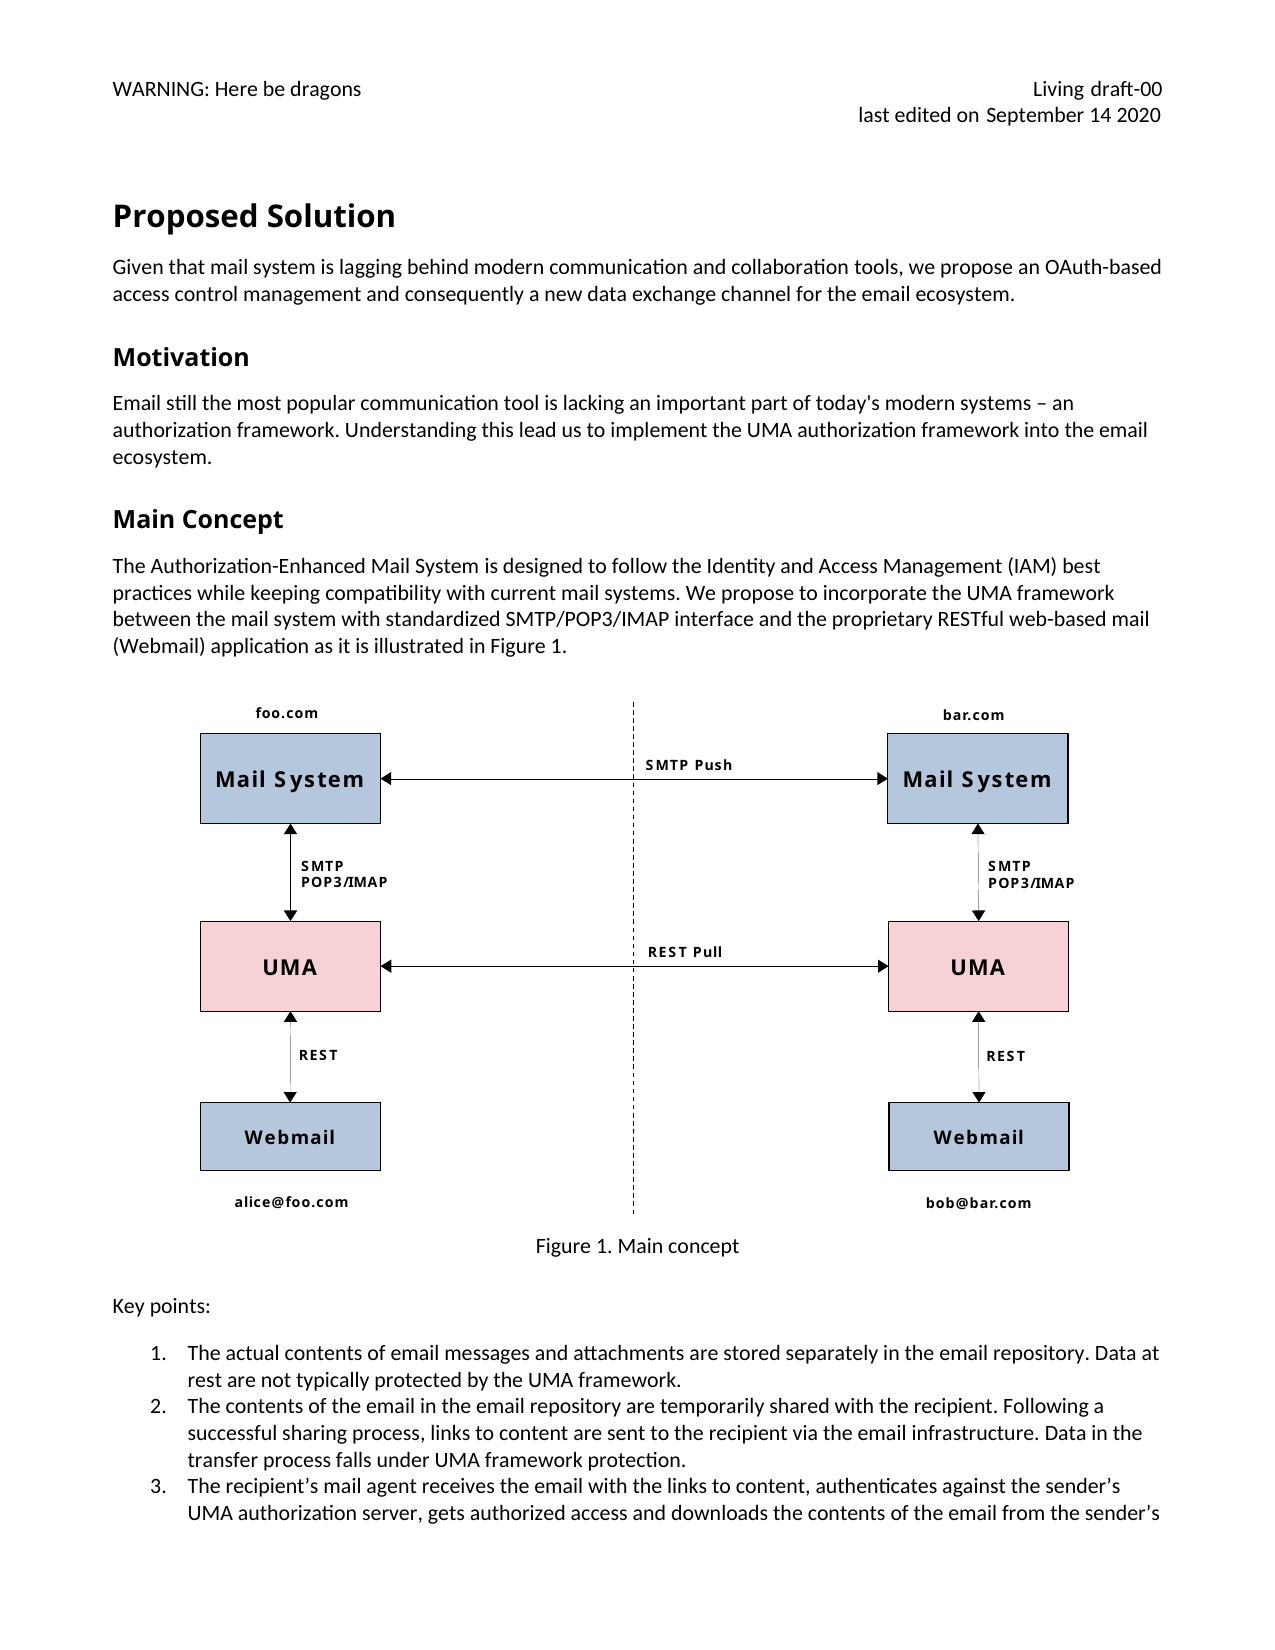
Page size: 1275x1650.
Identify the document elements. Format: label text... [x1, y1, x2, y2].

list The actual contents of email messages and attachments are stored separately in the email repository. Data at rest are not typically protected by the UMA framework. [150, 1339, 1162, 1393]
text Main Concept [112, 502, 1162, 536]
text Email still the most popular communication tool is lacking an important part of today's modern systems – an authorization framework. Understanding this lead us to implement the UMA authorization framework into the email ecosystem. [112, 389, 1162, 469]
text Proposed Solution [112, 194, 1162, 237]
text The Authorization-Enhanced Mail System is designed to follow the Identity and Access Management (IAM) best practices while keeping compatibility with current mail systems. We propose to incorporate the UMA framework between the mail system with standardized SMTP/POP3/IMAP interface and the proprietary RESTful web-based mail (Webmail) application as it is illustrated in Figure 1. [112, 552, 1162, 659]
text Given that mail system is lagging behind modern communication and collaboration tools, we propose an OAuth-based access control management and consequently a new data exchange channel for the email ecosystem. [112, 253, 1162, 307]
list The recipient’s mail agent receives the email with the links to content, authenticates against the sender’s UMA authorization server, gets authorized access and downloads the contents of the email from the sender’s [150, 1473, 1162, 1526]
text Key points: [112, 1292, 1162, 1318]
list The contents of the email in the email repository are temporarily shared with the recipient. Following a successful sharing process, links to content are sent to the recipient via the email infrastructure. Data in the transfer process falls under UMA framework protection. [150, 1393, 1162, 1473]
text Motivation [112, 339, 1162, 373]
text Figure 1. Main concept [112, 718, 1162, 1259]
